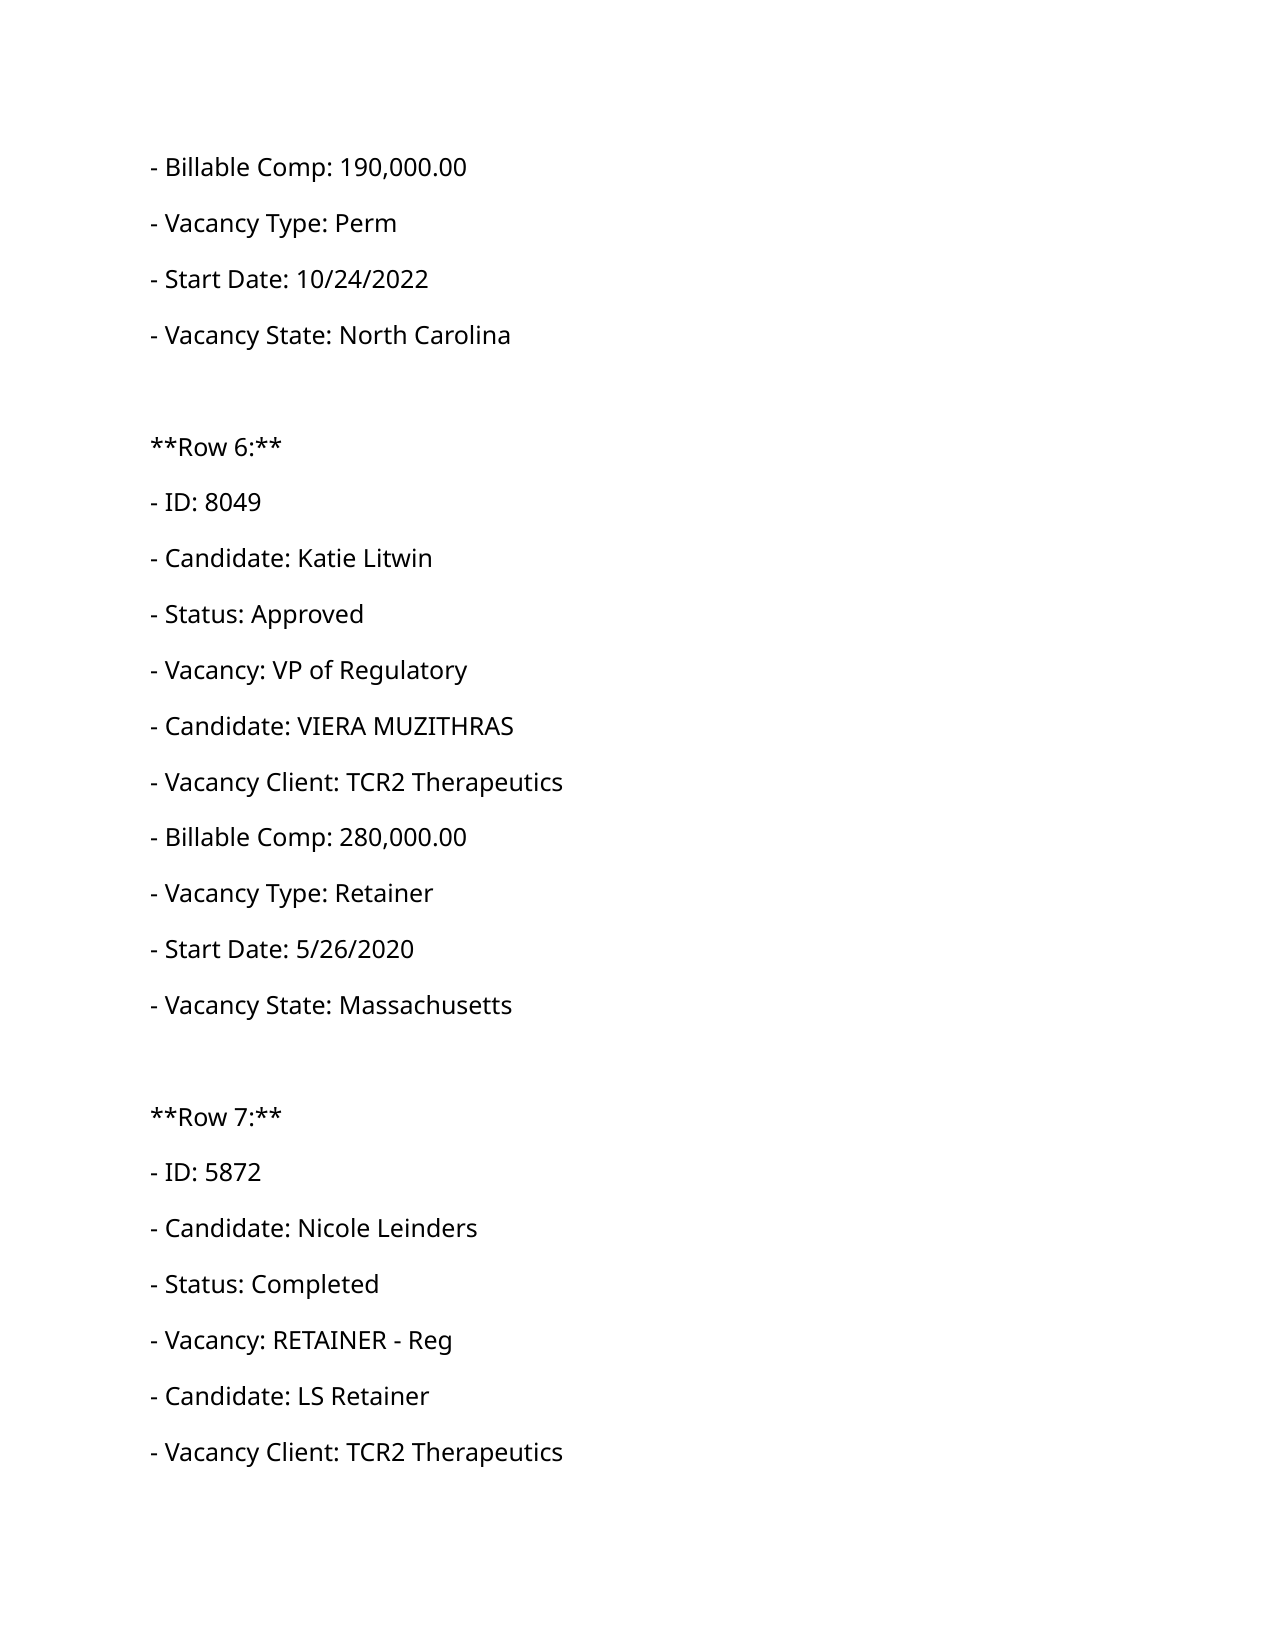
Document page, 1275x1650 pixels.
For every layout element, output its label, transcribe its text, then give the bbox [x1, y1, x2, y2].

text **Row 7:** [150, 1099, 1125, 1133]
text **Row 6:** [150, 429, 1125, 463]
text - ID: 8049 [150, 485, 1125, 519]
text - Vacancy State: North Carolina [150, 317, 1125, 352]
text - Billable Comp: 280,000.00 [150, 820, 1125, 854]
text - Vacancy: VP of Regulatory [150, 652, 1125, 687]
text - Vacancy: RETAINER - Reg [150, 1322, 1125, 1357]
text - Status: Completed [150, 1267, 1125, 1301]
text - ID: 5872 [150, 1155, 1125, 1189]
text - Candidate: VIERA MUZITHRAS [150, 708, 1125, 742]
text - Vacancy State: Massachusetts [150, 987, 1125, 1022]
text - Status: Approved [150, 597, 1125, 631]
text - Start Date: 5/26/2020 [150, 932, 1125, 966]
text - Vacancy Type: Perm [150, 206, 1125, 240]
text - Vacancy Client: TCR2 Therapeutics [150, 764, 1125, 798]
text - Candidate: Katie Litwin [150, 541, 1125, 575]
text - Vacancy Client: TCR2 Therapeutics [150, 1434, 1125, 1468]
text - Billable Comp: 190,000.00 [150, 150, 1125, 184]
text - Start Date: 10/24/2022 [150, 262, 1125, 296]
text - Vacancy Type: Retainer [150, 876, 1125, 910]
text - Candidate: Nicole Leinders [150, 1211, 1125, 1245]
text - Candidate: LS Retainer [150, 1378, 1125, 1412]
